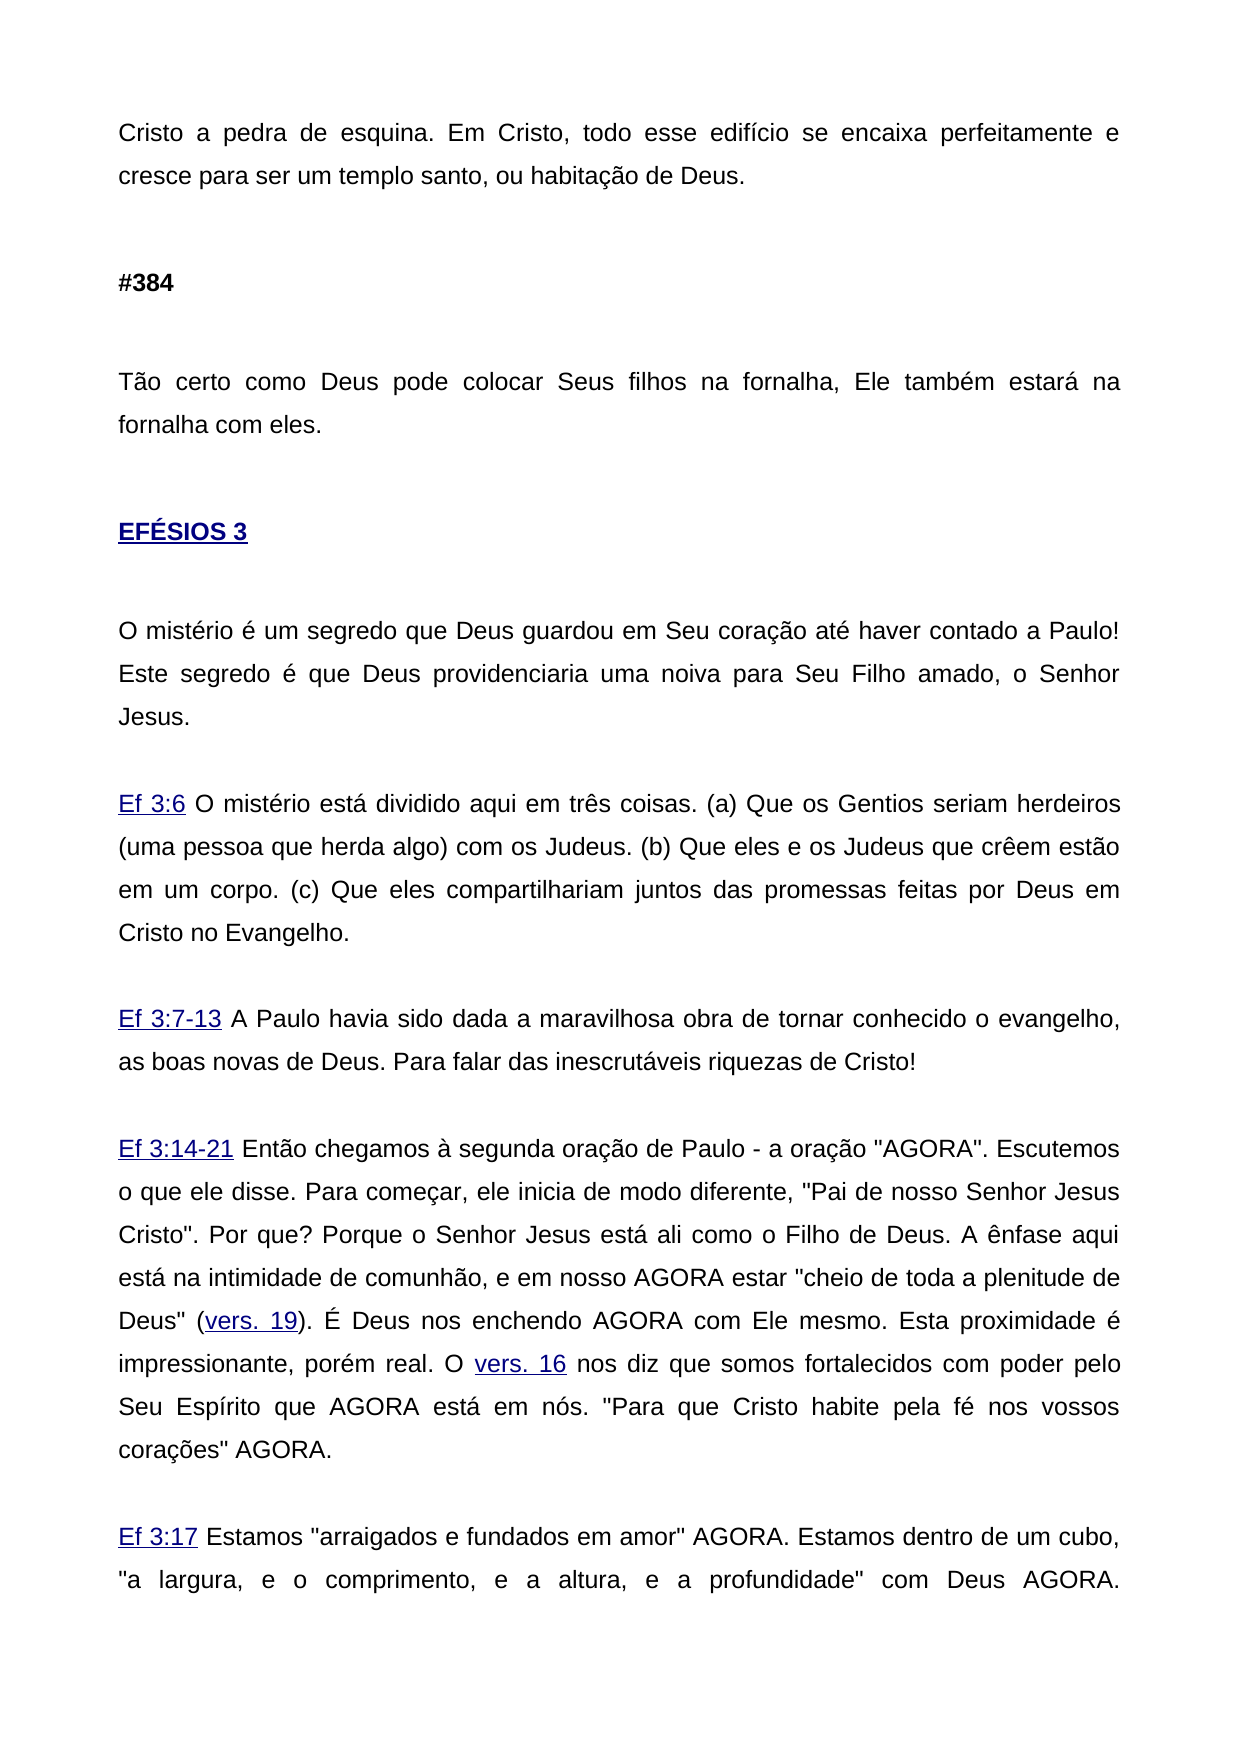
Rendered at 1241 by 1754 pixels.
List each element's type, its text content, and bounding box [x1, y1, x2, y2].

text Ef 3:17 Estamos "arraigados e fundados em amor" AGORA. Estamos dentro de um cubo, "a largura, e o comprimento, e a altura, e a profundidade" com Deus AGORA. [118, 1522, 1122, 1593]
text Tão certo como Deus pode colocar Seus filhos na fornalha, Ele também estará na fornalha com eles. [118, 367, 1122, 439]
subtitle #384 [118, 268, 1122, 297]
text Ef 3:14-21 Então chegamos à segunda oração de Paulo - a oração "AGORA". Escutemos o que ele disse. Para começar, ele inicia de modo diferente, "Pai de nosso Senhor Jesus Cristo". Por que? Porque o Senhor Jesus está ali como o Filho de Deus. A ênfase aqui está na intimidade de comunhão, e em nosso AGORA estar "cheio de toda a plenitude de Deus" (vers. 19). É Deus nos enchendo AGORA com Ele mesmo. Esta proximidade é impressionante, porém real. O vers. 16 nos diz que somos fortalecidos com poder pelo Seu Espírito que AGORA está em nós. "Para que Cristo habite pela fé nos vossos corações" AGORA. [118, 1133, 1122, 1464]
text Ef 3:6 O mistério está dividido aqui em três coisas. (a) Que os Gentios seriam herdeiros (uma pessoa que herda algo) com os Judeus. (b) Que eles e os Judeus que crêem estão em um corpo. (c) Que eles compartilhariam juntos das promessas feitas por Deus em Cristo no Evangelho. [118, 788, 1122, 947]
subtitle EFÉSIOS 3 [118, 517, 1122, 546]
text O mistério é um segredo que Deus guardou em Seu coração até haver contado a Paulo! Este segredo é que Deus providenciaria uma noiva para Seu Filho amado, o Senhor Jesus. [118, 616, 1122, 731]
text Ef 3:7-13 A Paulo havia sido dada a maravilhosa obra de tornar conhecido o evangelho, as boas novas de Deus. Para falar das inescrutáveis riquezas de Cristo! [118, 1004, 1122, 1076]
text Cristo a pedra de esquina. Em Cristo, todo esse edifício se encaixa perfeitamente e cresce para ser um templo santo, ou habitação de Deus. [118, 118, 1122, 190]
